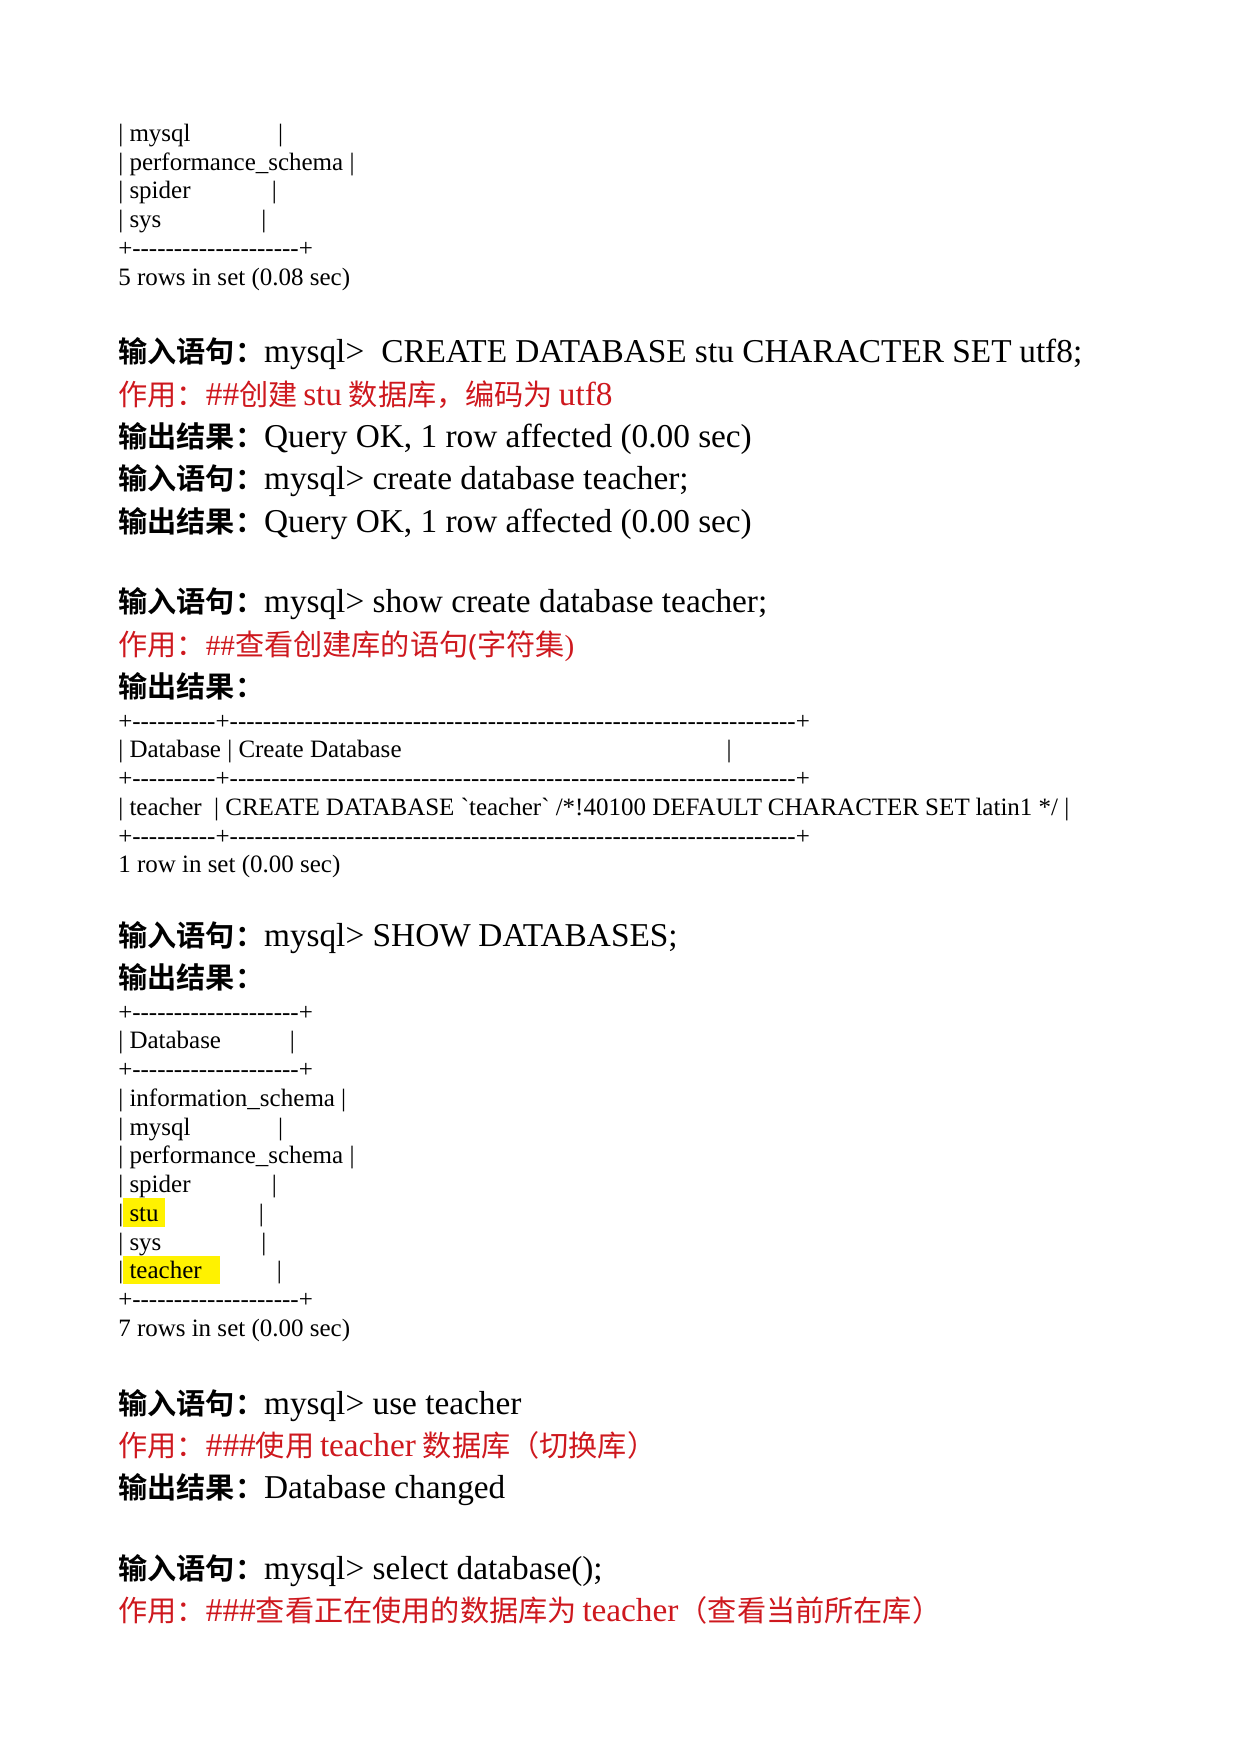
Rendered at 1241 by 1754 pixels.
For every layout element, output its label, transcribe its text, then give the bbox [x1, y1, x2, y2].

text | teacher | CREATE DATABASE `teacher` /*!40100 DEFAULT CHARACTER SET latin1 */ | [118, 792, 1122, 821]
text | sys | [118, 204, 1122, 233]
text +--------------------+ [118, 1054, 1122, 1083]
text | mysql | [118, 118, 1122, 147]
text | stu | [118, 1198, 1122, 1227]
text | teacher | [118, 1256, 1122, 1284]
text +----------+--------------------------------------------------------------------+ [118, 706, 1122, 734]
text +--------------------+ [118, 233, 1122, 262]
text | spider | [118, 176, 1122, 204]
text 输出结果：Query OK, 1 row affected (0.00 sec) [118, 413, 1122, 456]
text +----------+--------------------------------------------------------------------+ [118, 763, 1122, 792]
text 作用：###查看正在使用的数据库为teacher（查看当前所在库） [118, 1588, 1122, 1630]
text | Database | Create Database | [118, 734, 1122, 763]
text 7 rows in set (0.00 sec) [118, 1313, 1122, 1342]
text 输入语句：mysql> CREATE DATABASE stu CHARACTER SET utf8; [118, 329, 1122, 371]
text 5 rows in set (0.08 sec) [118, 262, 1122, 291]
text | spider | [118, 1169, 1122, 1198]
text 输入语句：mysql> SHOW DATABASES; [118, 912, 1122, 954]
text 输出结果：Query OK, 1 row affected (0.00 sec) [118, 498, 1122, 540]
text +--------------------+ [118, 1284, 1122, 1313]
text +----------+--------------------------------------------------------------------+ [118, 821, 1122, 849]
text | sys | [118, 1227, 1122, 1256]
text 1 row in set (0.00 sec) [118, 849, 1122, 878]
text 输入语句：mysql> create database teacher; [118, 456, 1122, 498]
text | information_schema | [118, 1083, 1122, 1112]
text 作用：##查看创建库的语句(字符集) [118, 621, 1122, 663]
text 输出结果： [118, 954, 1122, 997]
text 输入语句：mysql> use teacher [118, 1380, 1122, 1422]
text 作用：###使用teacher数据库（切换库） [118, 1422, 1122, 1465]
text 输出结果： [118, 663, 1122, 706]
text 作用：##创建stu数据库，编码为utf8 [118, 371, 1122, 413]
text | performance_schema | [118, 147, 1122, 176]
text +--------------------+ [118, 997, 1122, 1026]
text | performance_schema | [118, 1141, 1122, 1169]
text 输入语句：mysql> select database(); [118, 1545, 1122, 1588]
text | Database | [118, 1026, 1122, 1054]
text 输入语句：mysql> show create database teacher; [118, 579, 1122, 621]
text 输出结果：Database changed [118, 1465, 1122, 1507]
text | mysql | [118, 1112, 1122, 1141]
